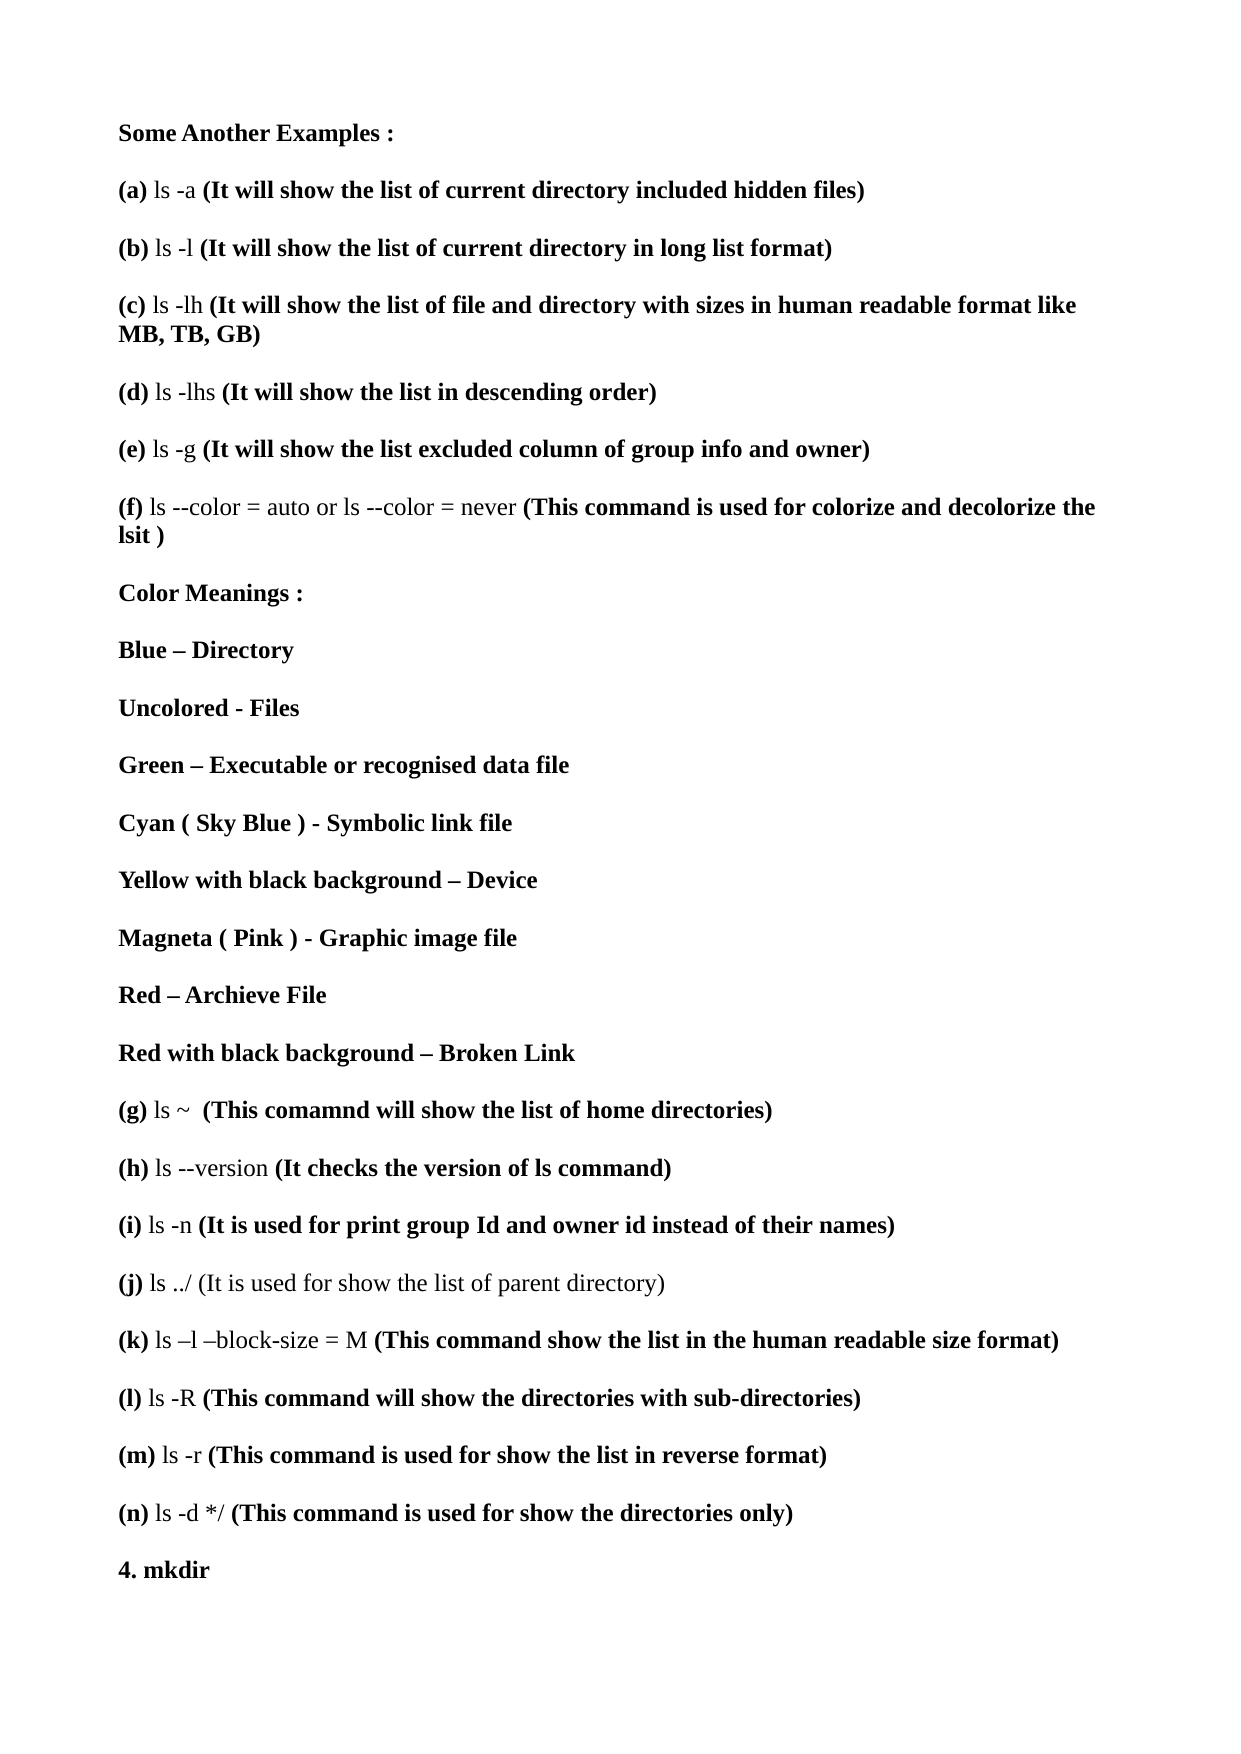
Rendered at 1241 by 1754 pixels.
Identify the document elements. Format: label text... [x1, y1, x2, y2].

text Green – Executable or recognised data file [118, 751, 1122, 779]
text Red – Archieve File [118, 981, 1122, 1009]
text Some Another Examples : [118, 118, 1122, 147]
text (b) ls -l (It will show the list of current directory in long list format) [118, 233, 1122, 262]
text Color Meanings : [118, 578, 1122, 607]
text (c) ls -lh (It will show the list of file and directory with sizes in human readable format like MB, TB, GB) [118, 291, 1122, 348]
text (e) ls -g (It will show the list excluded column of group info and owner) [118, 434, 1122, 463]
text Uncolored - Files [118, 693, 1122, 722]
text Cyan ( Sky Blue ) - Symbolic link file [118, 808, 1122, 837]
text (a) ls -a (It will show the list of current directory included hidden files) [118, 176, 1122, 204]
text (f) ls --color = auto or ls --color = never (This command is used for colorize and decolorize the lsit ) [118, 492, 1122, 549]
text 4. mkdir [118, 1556, 1122, 1584]
text (j) ls ../ (It is used for show the list of parent directory) [118, 1268, 1122, 1297]
text (m) ls -r (This command is used for show the list in reverse format) [118, 1441, 1122, 1469]
text (h) ls --version (It checks the version of ls command) [118, 1153, 1122, 1182]
text (i) ls -n (It is used for print group Id and owner id instead of their names) [118, 1211, 1122, 1239]
text Magneta ( Pink ) - Graphic image file [118, 923, 1122, 952]
text Yellow with black background – Device [118, 866, 1122, 894]
text (k) ls –l –block-size = M (This command show the list in the human readable size format) [118, 1326, 1122, 1354]
text Red with black background – Broken Link [118, 1038, 1122, 1067]
text (l) ls -R (This command will show the directories with sub-directories) [118, 1383, 1122, 1412]
text (n) ls -d */ (This command is used for show the directories only) [118, 1498, 1122, 1527]
text (d) ls -lhs (It will show the list in descending order) [118, 377, 1122, 406]
text Blue – Directory [118, 636, 1122, 664]
text (g) ls ~ (This comamnd will show the list of home directories) [118, 1096, 1122, 1124]
